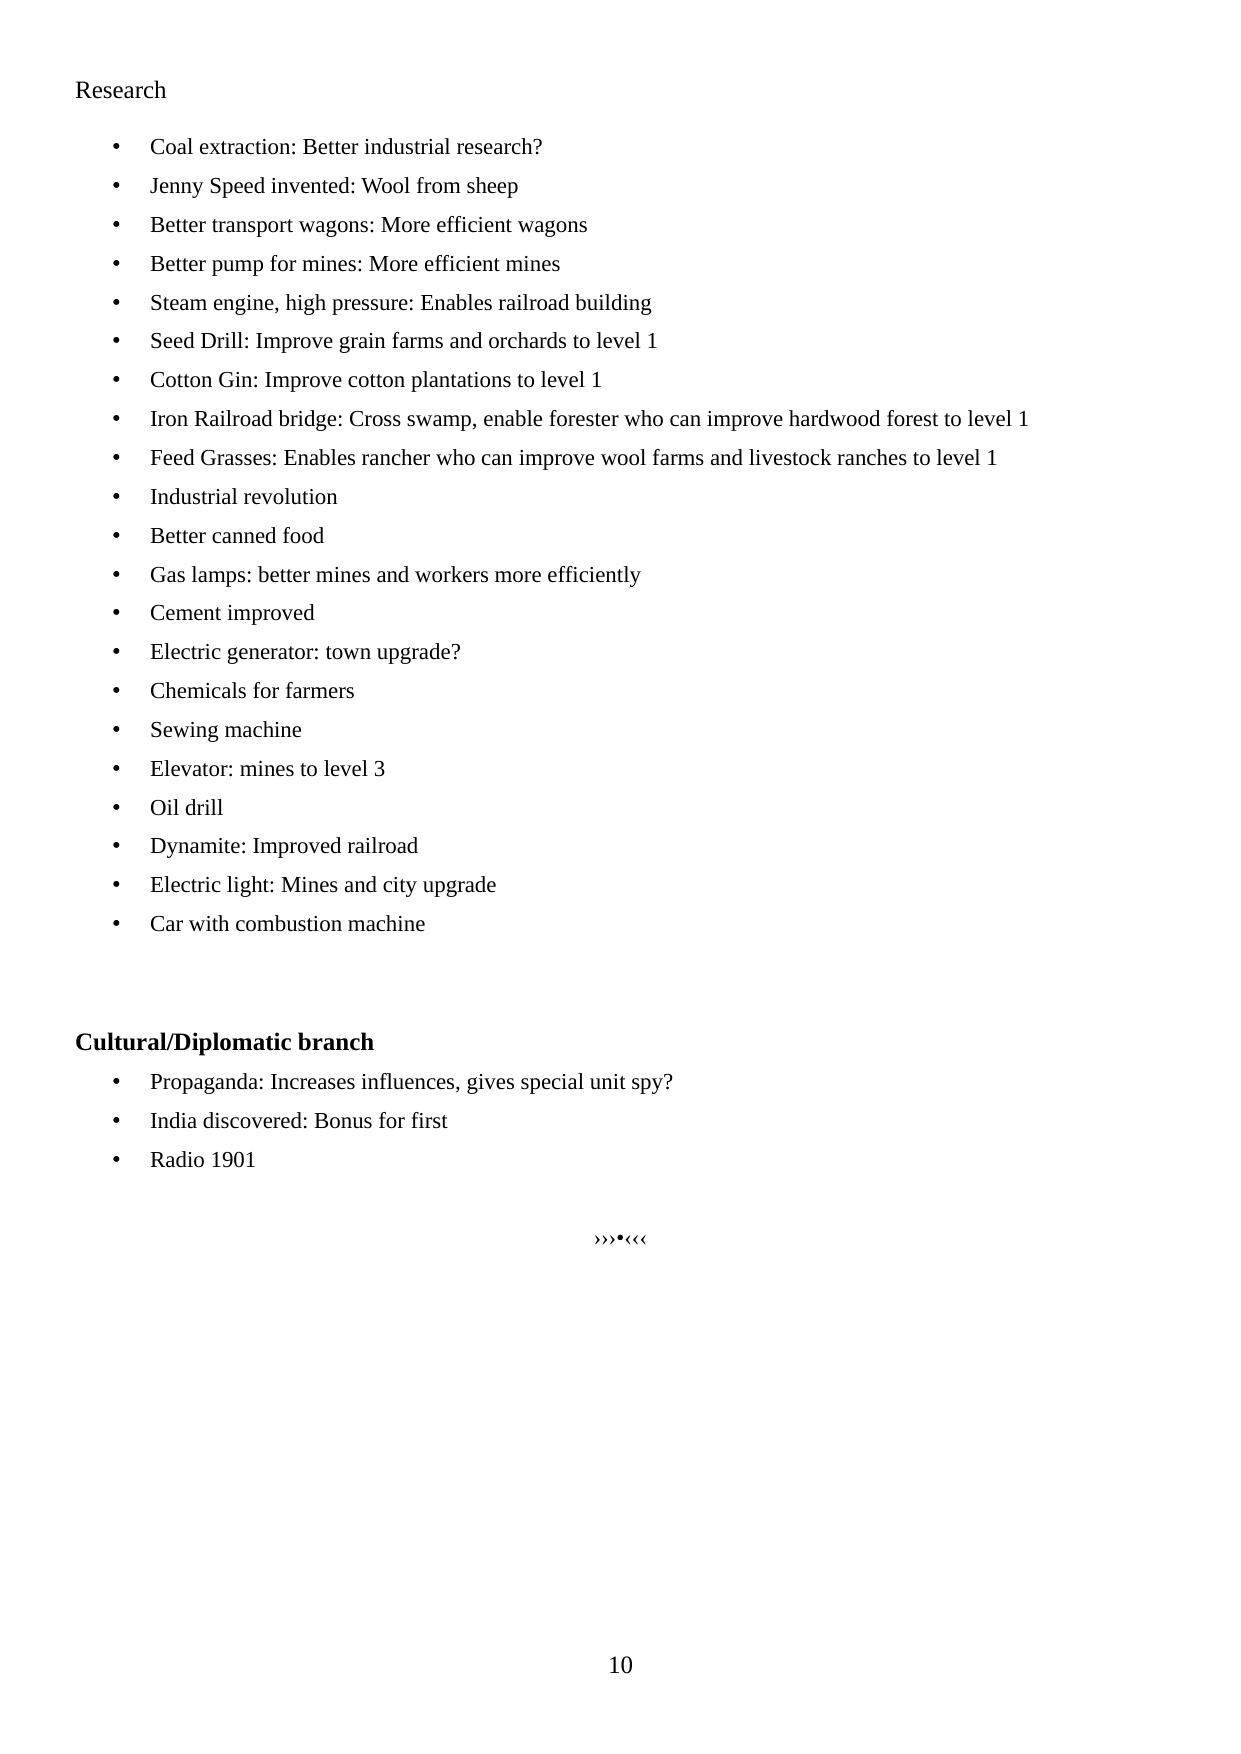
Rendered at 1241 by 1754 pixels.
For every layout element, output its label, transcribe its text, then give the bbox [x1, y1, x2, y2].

list Gas lamps: better mines and workers more efficiently [112, 561, 1166, 587]
text ›››•‹‹‹ [75, 1223, 1166, 1250]
list Steam engine, high pressure: Enables railroad building [112, 289, 1166, 315]
list Feed Grasses: Enables rancher who can improve wool farms and livestock ranches to level 1 [112, 444, 1166, 470]
list Elevator: mines to level 3 [112, 755, 1166, 781]
list Coal extraction: Better industrial research? [112, 133, 1166, 159]
list Oil drill [112, 794, 1166, 820]
list Chemicals for farmers [112, 677, 1166, 703]
list Electric light: Mines and city upgrade [112, 871, 1166, 898]
list Better transport wagons: More efficient wagons [112, 211, 1166, 237]
list Cotton Gin: Improve cotton plantations to level 1 [112, 366, 1166, 393]
list Cement improved [112, 599, 1166, 626]
list Propaganda: Increases influences, gives special unit spy? [112, 1068, 1166, 1094]
list Radio 1901 [112, 1146, 1166, 1172]
list Better canned food [112, 522, 1166, 548]
list Jenny Speed invented: Wool from sheep [112, 172, 1166, 198]
list Electric generator: town upgrade? [112, 638, 1166, 665]
list Industrial revolution [112, 483, 1166, 509]
text Cultural/Diplomatic branch [75, 1027, 1166, 1056]
list Seed Drill: Improve grain farms and orchards to level 1 [112, 327, 1166, 354]
list Iron Railroad bridge: Cross swamp, enable forester who can improve hardwood forest to level 1 [112, 405, 1166, 432]
list Car with combustion machine [112, 910, 1166, 937]
list India discovered: Bonus for first [112, 1107, 1166, 1133]
list Dynamite: Improved railroad [112, 833, 1166, 859]
list Sewing machine [112, 716, 1166, 742]
list Better pump for mines: More efficient mines [112, 250, 1166, 276]
